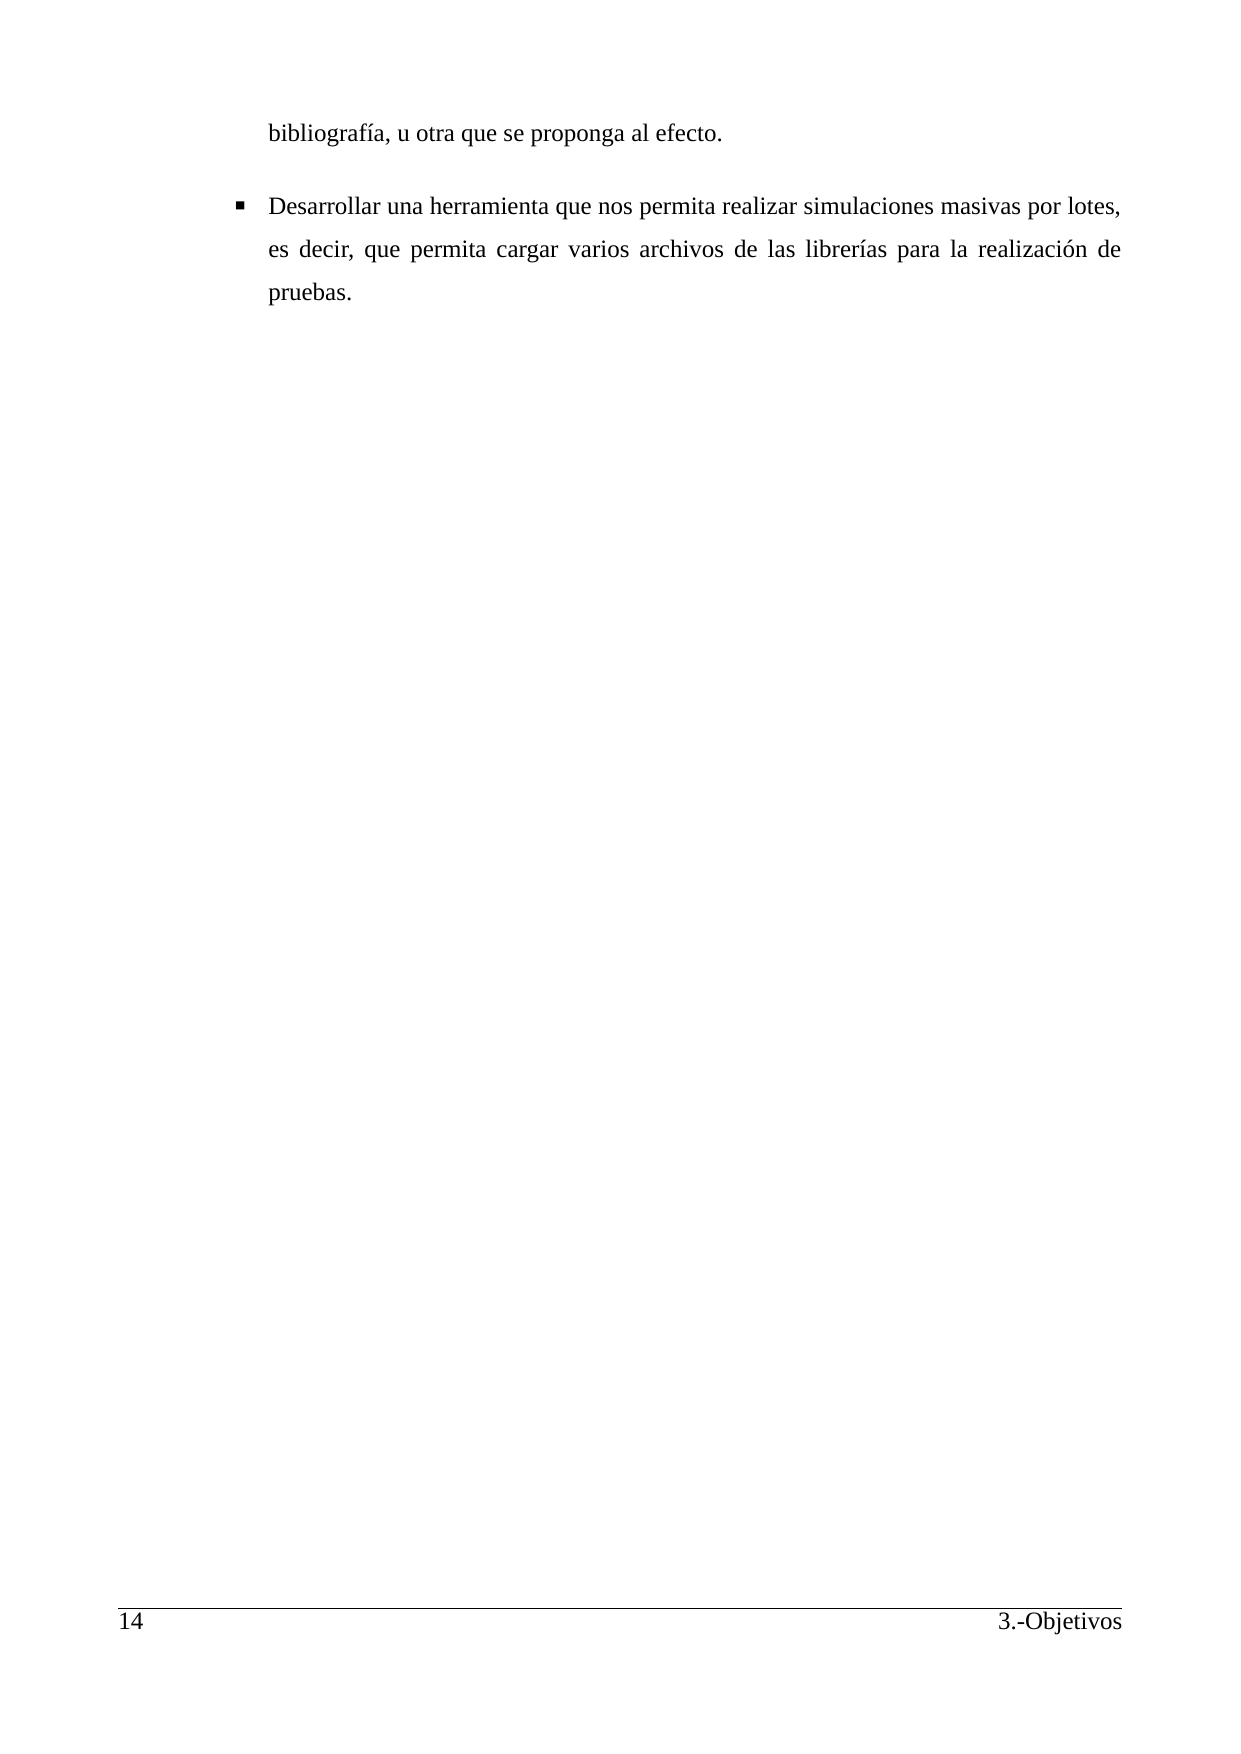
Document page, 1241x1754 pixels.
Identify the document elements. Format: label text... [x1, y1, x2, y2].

list bibliografía, u otra que se proponga al efecto. [231, 118, 1122, 147]
list Desarrollar una herramienta que nos permita realizar simulaciones masivas por lotes, es decir, que permita cargar varios archivos de las librerías para la realización de pruebas. [231, 191, 1122, 306]
